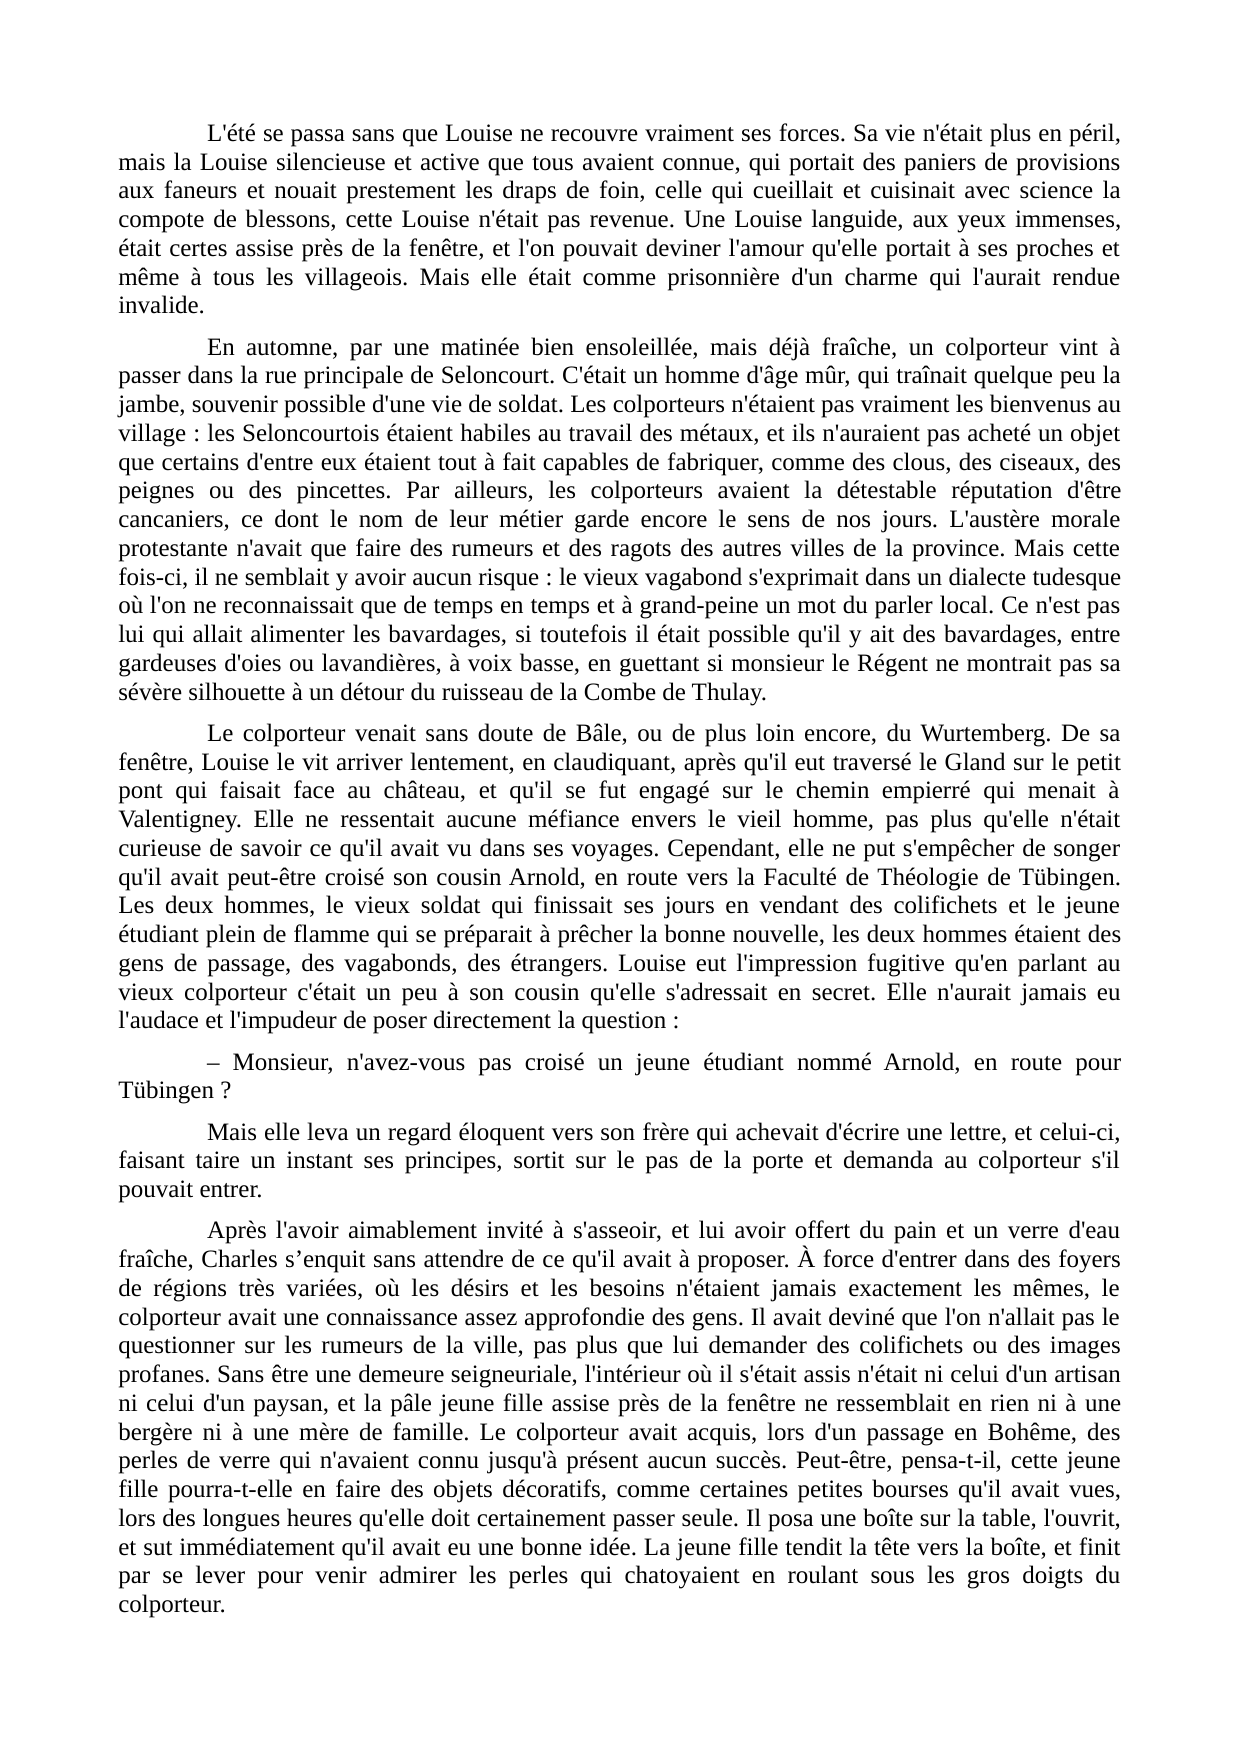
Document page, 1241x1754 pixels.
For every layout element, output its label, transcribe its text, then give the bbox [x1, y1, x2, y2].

text Mais elle leva un regard éloquent vers son frère qui achevait d'écrire une lettre, et celui-ci, faisant taire un instant ses principes, sortit sur le pas de la porte et demanda au colporteur s'il pouvait entrer. [118, 1117, 1122, 1203]
text Le colporteur venait sans doute de Bâle, ou de plus loin encore, du Wurtemberg. De sa fenêtre, Louise le vit arriver lentement, en claudiquant, après qu'il eut traversé le Gland sur le petit pont qui faisait face au château, et qu'il se fut engagé sur le chemin empierré qui menait à Valentigney. Elle ne ressentait aucune méfiance envers le vieil homme, pas plus qu'elle n'était curieuse de savoir ce qu'il avait vu dans ses voyages. Cependant, elle ne put s'empêcher de songer qu'il avait peut-être croisé son cousin Arnold, en route vers la Faculté de Théologie de Tübingen. Les deux hommes, le vieux soldat qui finissait ses jours en vendant des colifichets et le jeune étudiant plein de flamme qui se préparait à prêcher la bonne nouvelle, les deux hommes étaient des gens de passage, des vagabonds, des étrangers. Louise eut l'impression fugitive qu'en parlant au vieux colporteur c'était un peu à son cousin qu'elle s'adressait en secret. Elle n'aurait jamais eu l'audace et l'impudeur de poser directement la question : [118, 718, 1122, 1034]
text – Monsieur, n'avez-vous pas croisé un jeune étudiant nommé Arnold, en route pour Tübingen ? [118, 1047, 1122, 1104]
text Après l'avoir aimablement invité à s'asseoir, et lui avoir offert du pain et un verre d'eau fraîche, Charles s’enquit sans attendre de ce qu'il avait à proposer. À force d'entrer dans des foyers de régions très variées, où les désirs et les besoins n'étaient jamais exactement les mêmes, le colporteur avait une connaissance assez approfondie des gens. Il avait deviné que l'on n'allait pas le questionner sur les rumeurs de la ville, pas plus que lui demander des colifichets ou des images profanes. Sans être une demeure seigneuriale, l'intérieur où il s'était assis n'était ni celui d'un artisan ni celui d'un paysan, et la pâle jeune fille assise près de la fenêtre ne ressemblait en rien ni à une bergère ni à une mère de famille. Le colporteur avait acquis, lors d'un passage en Bohême, des perles de verre qui n'avaient connu jusqu'à présent aucun succès. Peut-être, pensa-t-il, cette jeune fille pourra-t-elle en faire des objets décoratifs, comme certaines petites bourses qu'il avait vues, lors des longues heures qu'elle doit certainement passer seule. Il posa une boîte sur la table, l'ouvrit, et sut immédiatement qu'il avait eu une bonne idée. La jeune fille tendit la tête vers la boîte, et finit par se lever pour venir admirer les perles qui chatoyaient en roulant sous les gros doigts du colporteur. [118, 1216, 1122, 1618]
text L'été se passa sans que Louise ne recouvre vraiment ses forces. Sa vie n'était plus en péril, mais la Louise silencieuse et active que tous avaient connue, qui portait des paniers de provisions aux faneurs et nouait prestement les draps de foin, celle qui cueillait et cuisinait avec science la compote de blessons, cette Louise n'était pas revenue. Une Louise languide, aux yeux immenses, était certes assise près de la fenêtre, et l'on pouvait deviner l'amour qu'elle portait à ses proches et même à tous les villageois. Mais elle était comme prisonnière d'un charme qui l'aurait rendue invalide. [118, 118, 1122, 319]
text En automne, par une matinée bien ensoleillée, mais déjà fraîche, un colporteur vint à passer dans la rue principale de Seloncourt. C'était un homme d'âge mûr, qui traînait quelque peu la jambe, souvenir possible d'une vie de soldat. Les colporteurs n'étaient pas vraiment les bienvenus au village : les Seloncourtois étaient habiles au travail des métaux, et ils n'auraient pas acheté un objet que certains d'entre eux étaient tout à fait capables de fabriquer, comme des clous, des ciseaux, des peignes ou des pincettes. Par ailleurs, les colporteurs avaient la détestable réputation d'être cancaniers, ce dont le nom de leur métier garde encore le sens de nos jours. L'austère morale protestante n'avait que faire des rumeurs et des ragots des autres villes de la province. Mais cette fois-ci, il ne semblait y avoir aucun risque : le vieux vagabond s'exprimait dans un dialecte tudesque où l'on ne reconnaissait que de temps en temps et à grand-peine un mot du parler local. Ce n'est pas lui qui allait alimenter les bavardages, si toutefois il était possible qu'il y ait des bavardages, entre gardeuses d'oies ou lavandières, à voix basse, en guettant si monsieur le Régent ne montrait pas sa sévère silhouette à un détour du ruisseau de la Combe de Thulay. [118, 332, 1122, 706]
